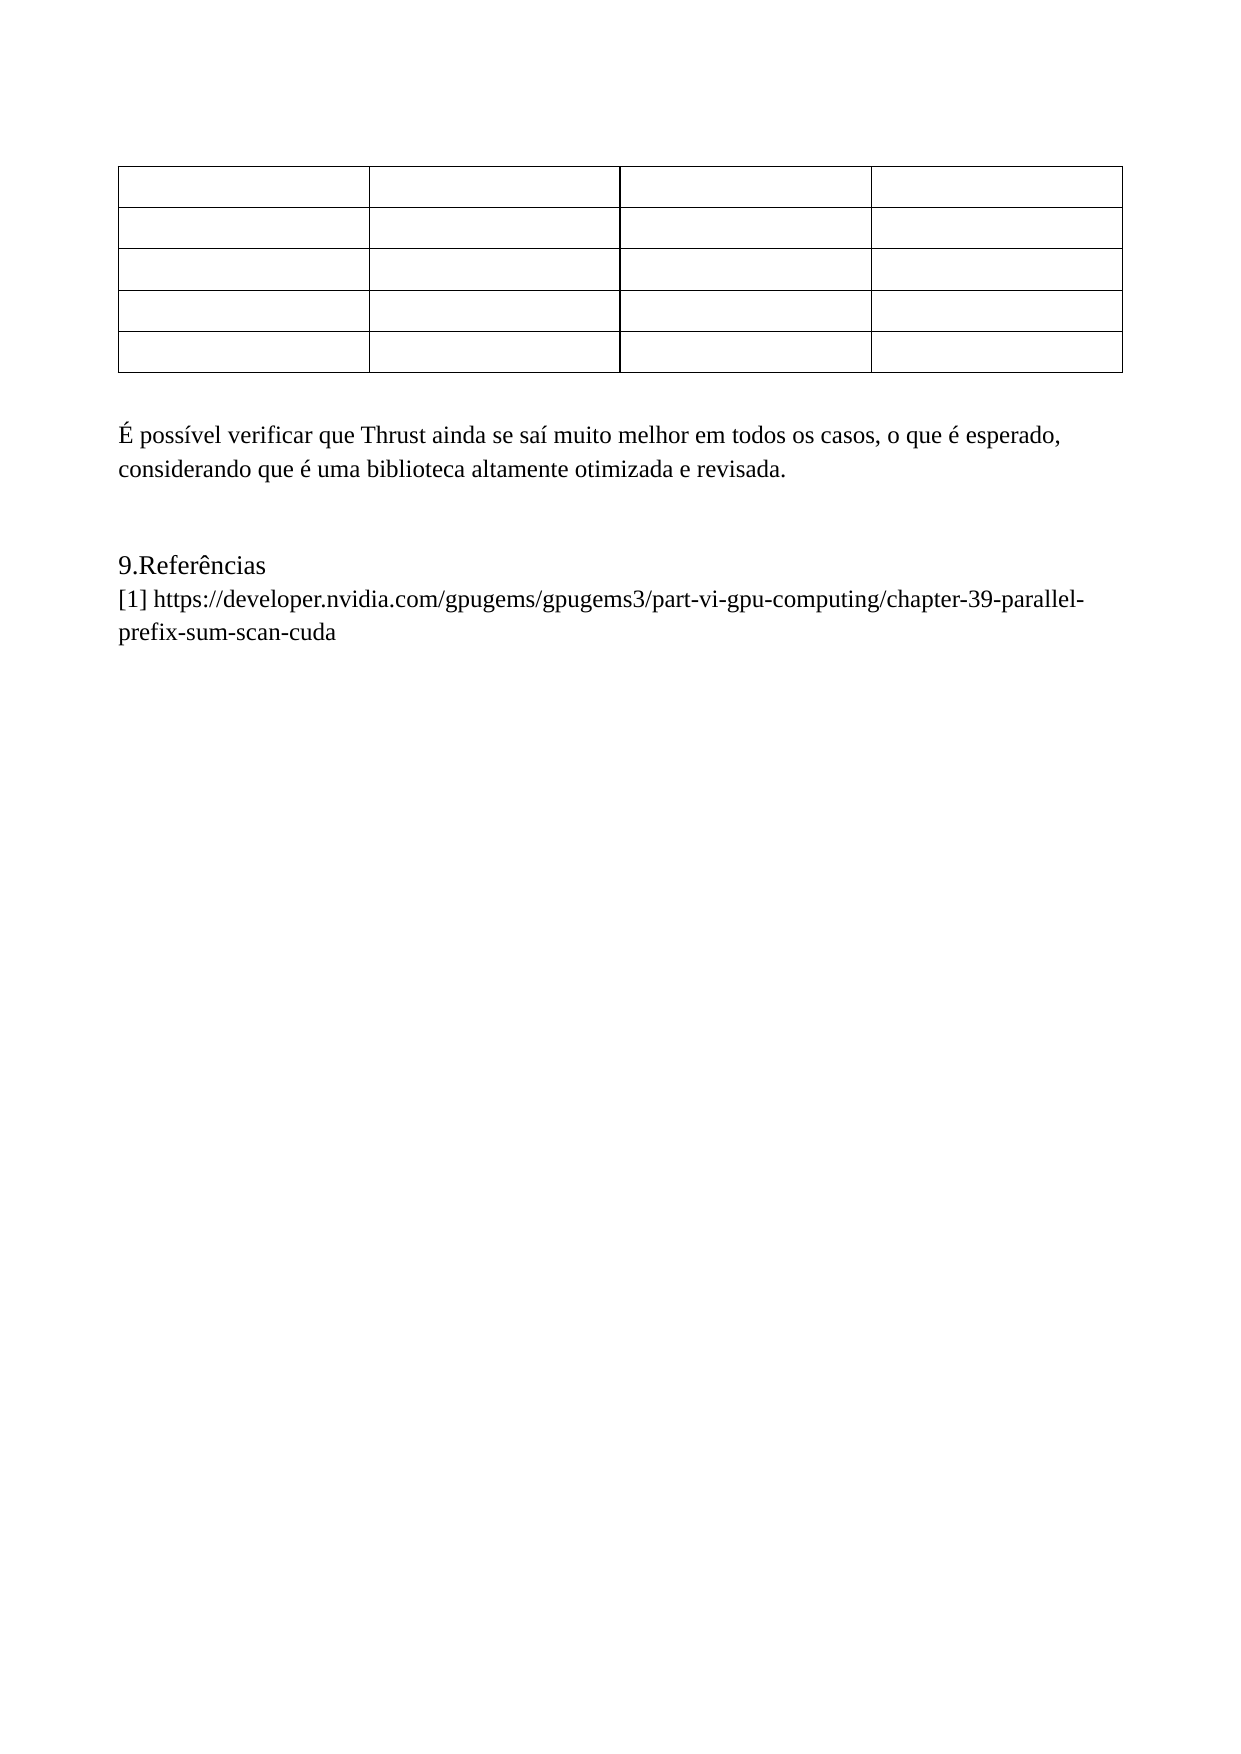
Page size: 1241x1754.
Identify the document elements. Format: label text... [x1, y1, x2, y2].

table_cell 0,3695 [621, 208, 871, 248]
table_cell 0,4879 [621, 332, 871, 372]
table_cell 0,0111 [370, 249, 619, 289]
table_cell 0,4613 [621, 291, 871, 331]
table_cell 0,0257 [872, 249, 1122, 289]
table_cell 1M [119, 208, 369, 248]
table_cell 0,0116 [370, 332, 619, 372]
table_header Tamanho [119, 167, 369, 207]
table_cell 0,4298 [621, 249, 871, 289]
table_cell 8M [119, 332, 369, 372]
table_cell 4M [119, 291, 369, 331]
table_cell 0,0129 [370, 291, 619, 331]
table_header Vazao_mppSort (GE/s) [370, 167, 619, 207]
table_header Speedup(Slowdown) [872, 167, 1122, 207]
table_header Vazao_Thrust (GE/s) [621, 167, 871, 207]
table_cell 0,0311 [872, 208, 1122, 248]
text É possível verificar que Thrust ainda se saí muito melhor em todos os casos, o que é esperado, considerando que é uma biblioteca altamente otimizada e revisada. [118, 421, 1122, 482]
table_cell 0,0238 [872, 332, 1122, 372]
table_cell 0,0115 [370, 208, 619, 248]
table_cell 2M [119, 249, 369, 289]
table_cell 0,0279 [872, 291, 1122, 331]
text 9.Referências [1] https://developer.nvidia.com/gpugems/gpugems3/part-vi-gpu-computing/chapter-39-parallel-prefix-sum-scan-cuda [118, 549, 1122, 646]
